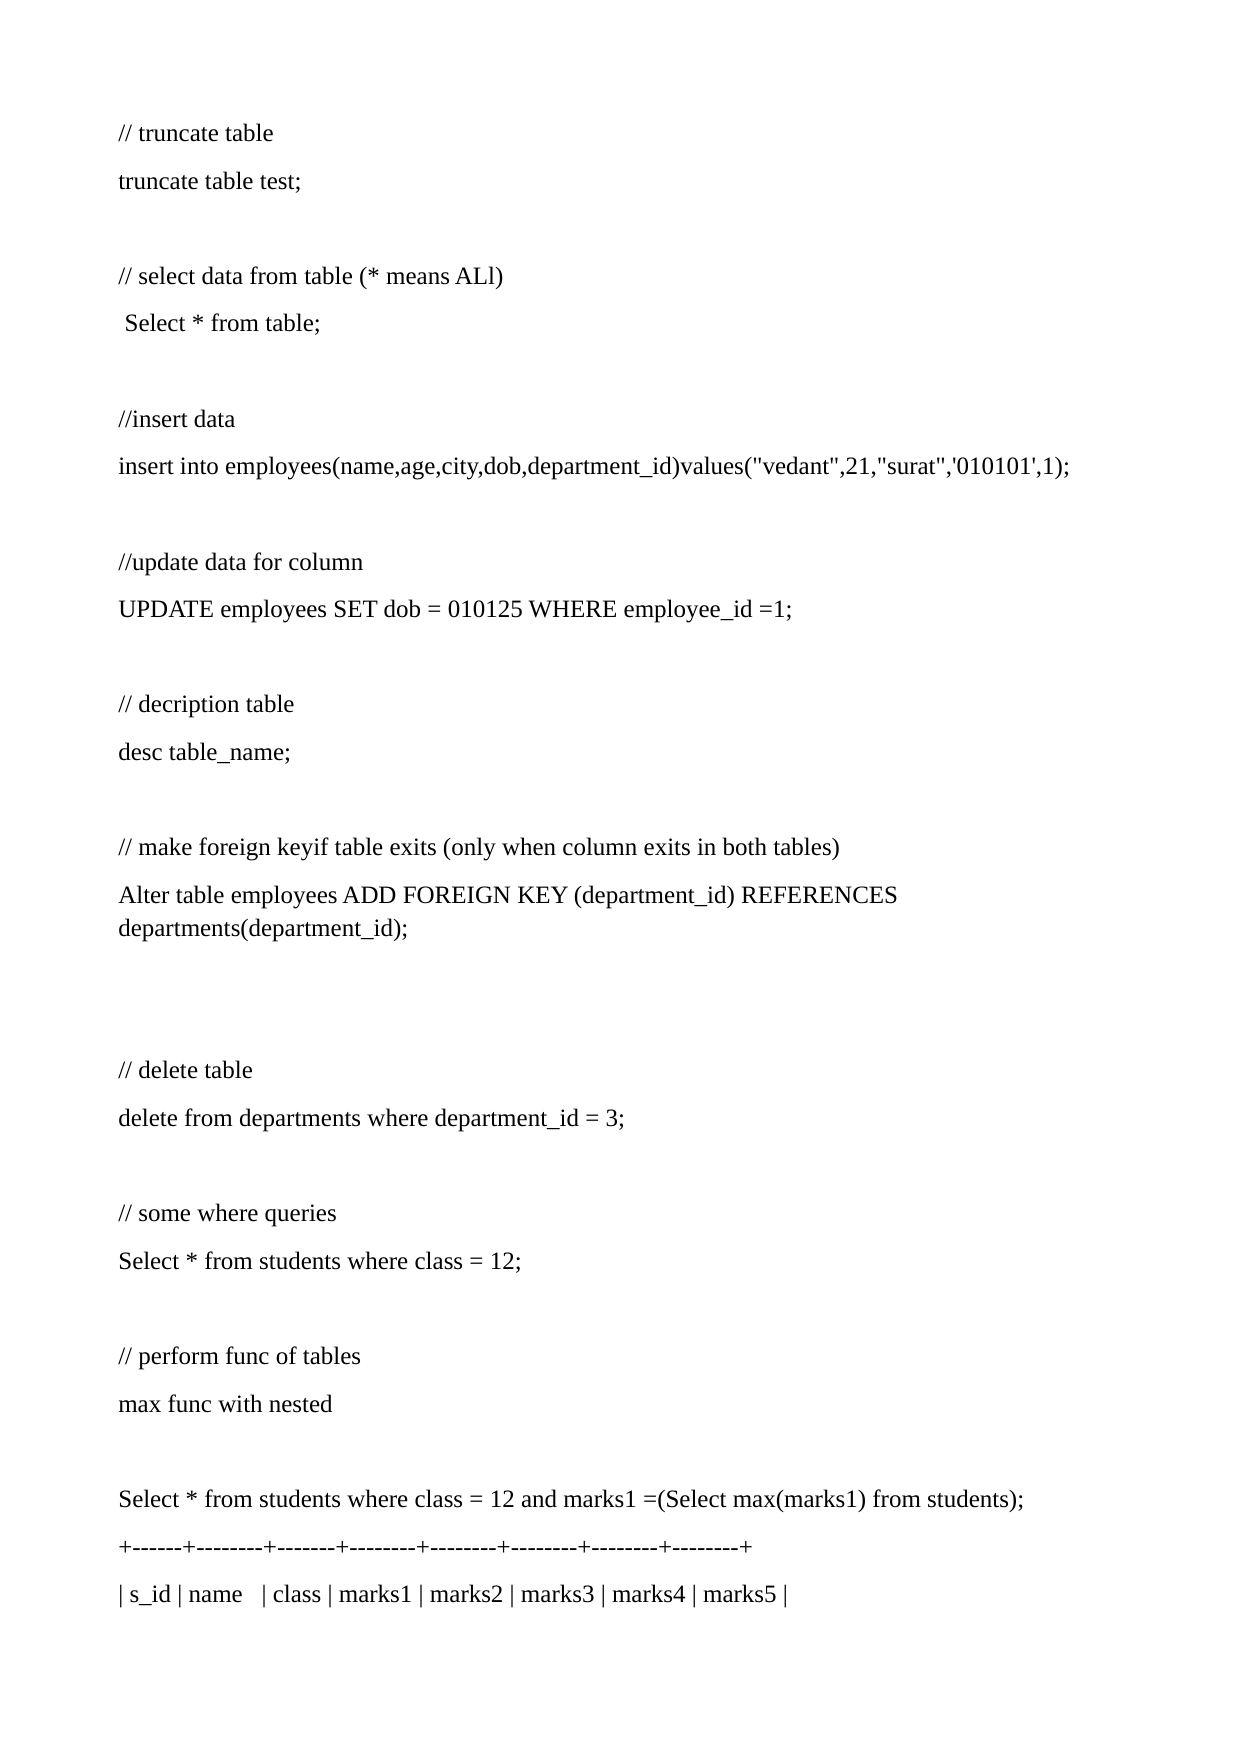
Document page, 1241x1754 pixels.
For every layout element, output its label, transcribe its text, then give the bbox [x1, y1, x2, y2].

text Select * from table; [118, 308, 1122, 337]
text desc table_name; [118, 737, 1122, 766]
text Select * from students where class = 12 and marks1 =(Select max(marks1) from students); [118, 1484, 1122, 1513]
text | s_id | name | class | marks1 | marks2 | marks3 | marks4 | marks5 | [118, 1579, 1122, 1608]
text // make foreign keyif table exits (only when column exits in both tables) [118, 832, 1122, 861]
text //insert data [118, 404, 1122, 432]
text // select data from table (* means ALl) [118, 261, 1122, 290]
text +------+--------+-------+--------+--------+--------+--------+--------+ [118, 1532, 1122, 1560]
text //update data for column [118, 547, 1122, 575]
text // perform func of tables [118, 1341, 1122, 1370]
text Select * from students where class = 12; [118, 1246, 1122, 1275]
text truncate table test; [118, 166, 1122, 194]
text Alter table employees ADD FOREIGN KEY (department_id) REFERENCES departments(department_id); [118, 880, 1122, 942]
text insert into employees(name,age,city,dob,department_id)values("vedant",21,"surat",'010101',1); [118, 451, 1122, 480]
text // truncate table [118, 118, 1122, 147]
text UPDATE employees SET dob = 010125 WHERE employee_id =1; [118, 594, 1122, 623]
text // delete table [118, 1056, 1122, 1084]
text max func with nested [118, 1389, 1122, 1418]
text // some where queries [118, 1198, 1122, 1227]
text // decription table [118, 689, 1122, 718]
text delete from departments where department_id = 3; [118, 1103, 1122, 1132]
